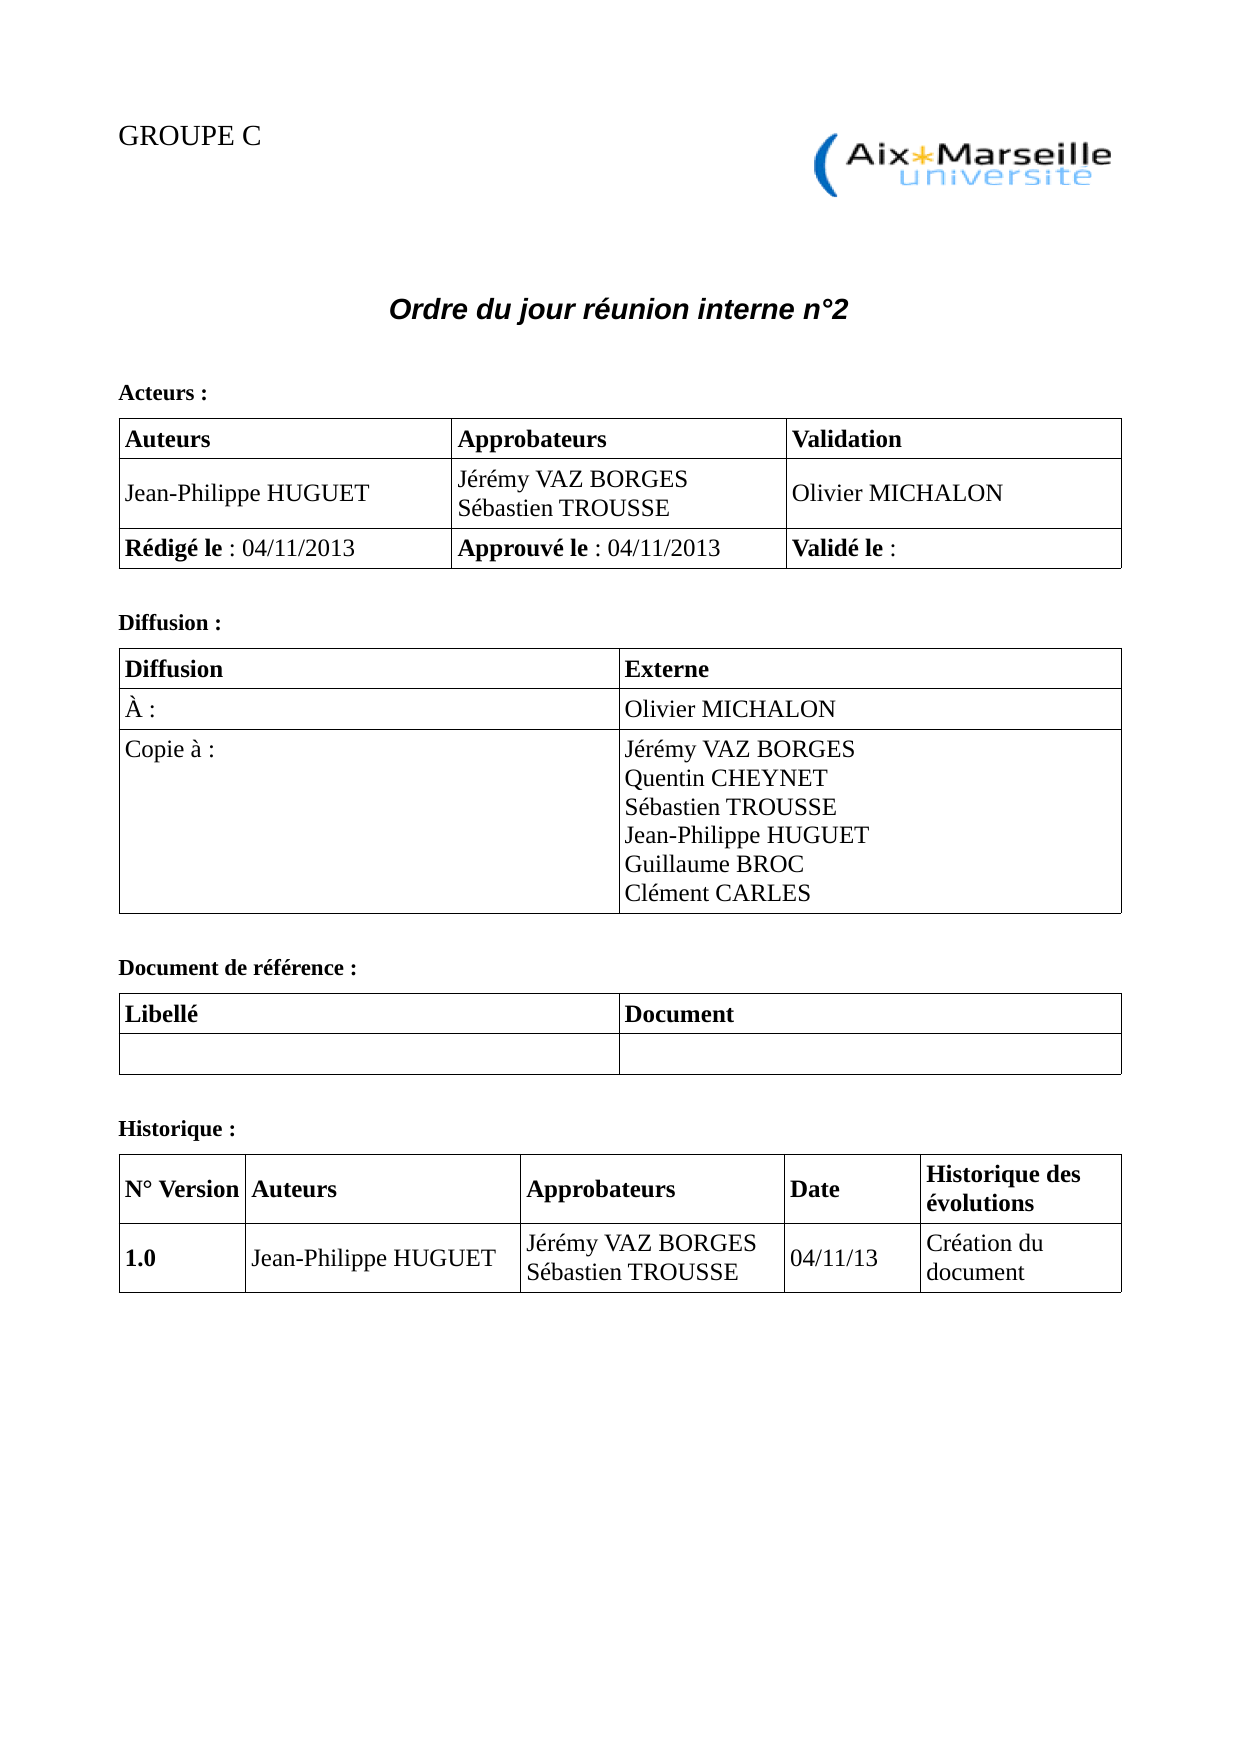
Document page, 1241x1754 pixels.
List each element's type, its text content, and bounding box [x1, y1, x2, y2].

subtitle Ordre du jour réunion interne n°2 [118, 292, 1122, 325]
text Document de référence : [118, 954, 1122, 980]
table_header Historique des évolutions [921, 1155, 1121, 1223]
table_cell Jérémy VAZ BORGES Sébastien TROUSSE [521, 1224, 784, 1292]
table_header Auteurs [246, 1155, 520, 1223]
table_cell Création du document [921, 1224, 1121, 1292]
table_header Auteurs [120, 419, 451, 458]
table_cell Copie à : [120, 730, 619, 913]
table_cell Jean-Philippe HUGUET [246, 1224, 520, 1292]
text Diffusion : [118, 609, 1122, 635]
table_header Libellé [120, 994, 619, 1033]
table_cell À : [120, 689, 619, 728]
table_header N° Version [120, 1155, 245, 1223]
table_cell Jérémy VAZ BORGES Quentin CHEYNET Sébastien TROUSSE Jean-Philippe HUGUET Guillaume BROC Clément CARLES [620, 730, 1121, 913]
table_header Externe [620, 649, 1121, 688]
table_cell [620, 1034, 1121, 1073]
table_header Validation [787, 419, 1121, 458]
table_cell Olivier MICHALON [620, 689, 1121, 728]
text Acteurs : [118, 379, 1122, 406]
table_header Approbateurs [521, 1155, 784, 1223]
table_header Document [620, 994, 1121, 1033]
text GROUPE C [118, 118, 1122, 152]
table_header Diffusion [120, 649, 619, 688]
table_header Approbateurs [452, 419, 786, 458]
table_cell [120, 1034, 619, 1073]
table_cell Jérémy VAZ BORGES Sébastien TROUSSE [452, 459, 786, 527]
table_cell Jean-Philippe HUGUET [120, 459, 451, 527]
table_cell Olivier MICHALON [787, 459, 1121, 527]
table_cell 04/11/13 [785, 1224, 920, 1292]
table_header Date [785, 1155, 920, 1223]
table_cell Approuvé le : 04/11/2013 [452, 529, 786, 568]
table_cell 1.0 [120, 1224, 245, 1292]
text Historique : [118, 1115, 1122, 1141]
table_cell Validé le : [787, 529, 1121, 568]
table_cell Rédigé le : 04/11/2013 [120, 529, 451, 568]
